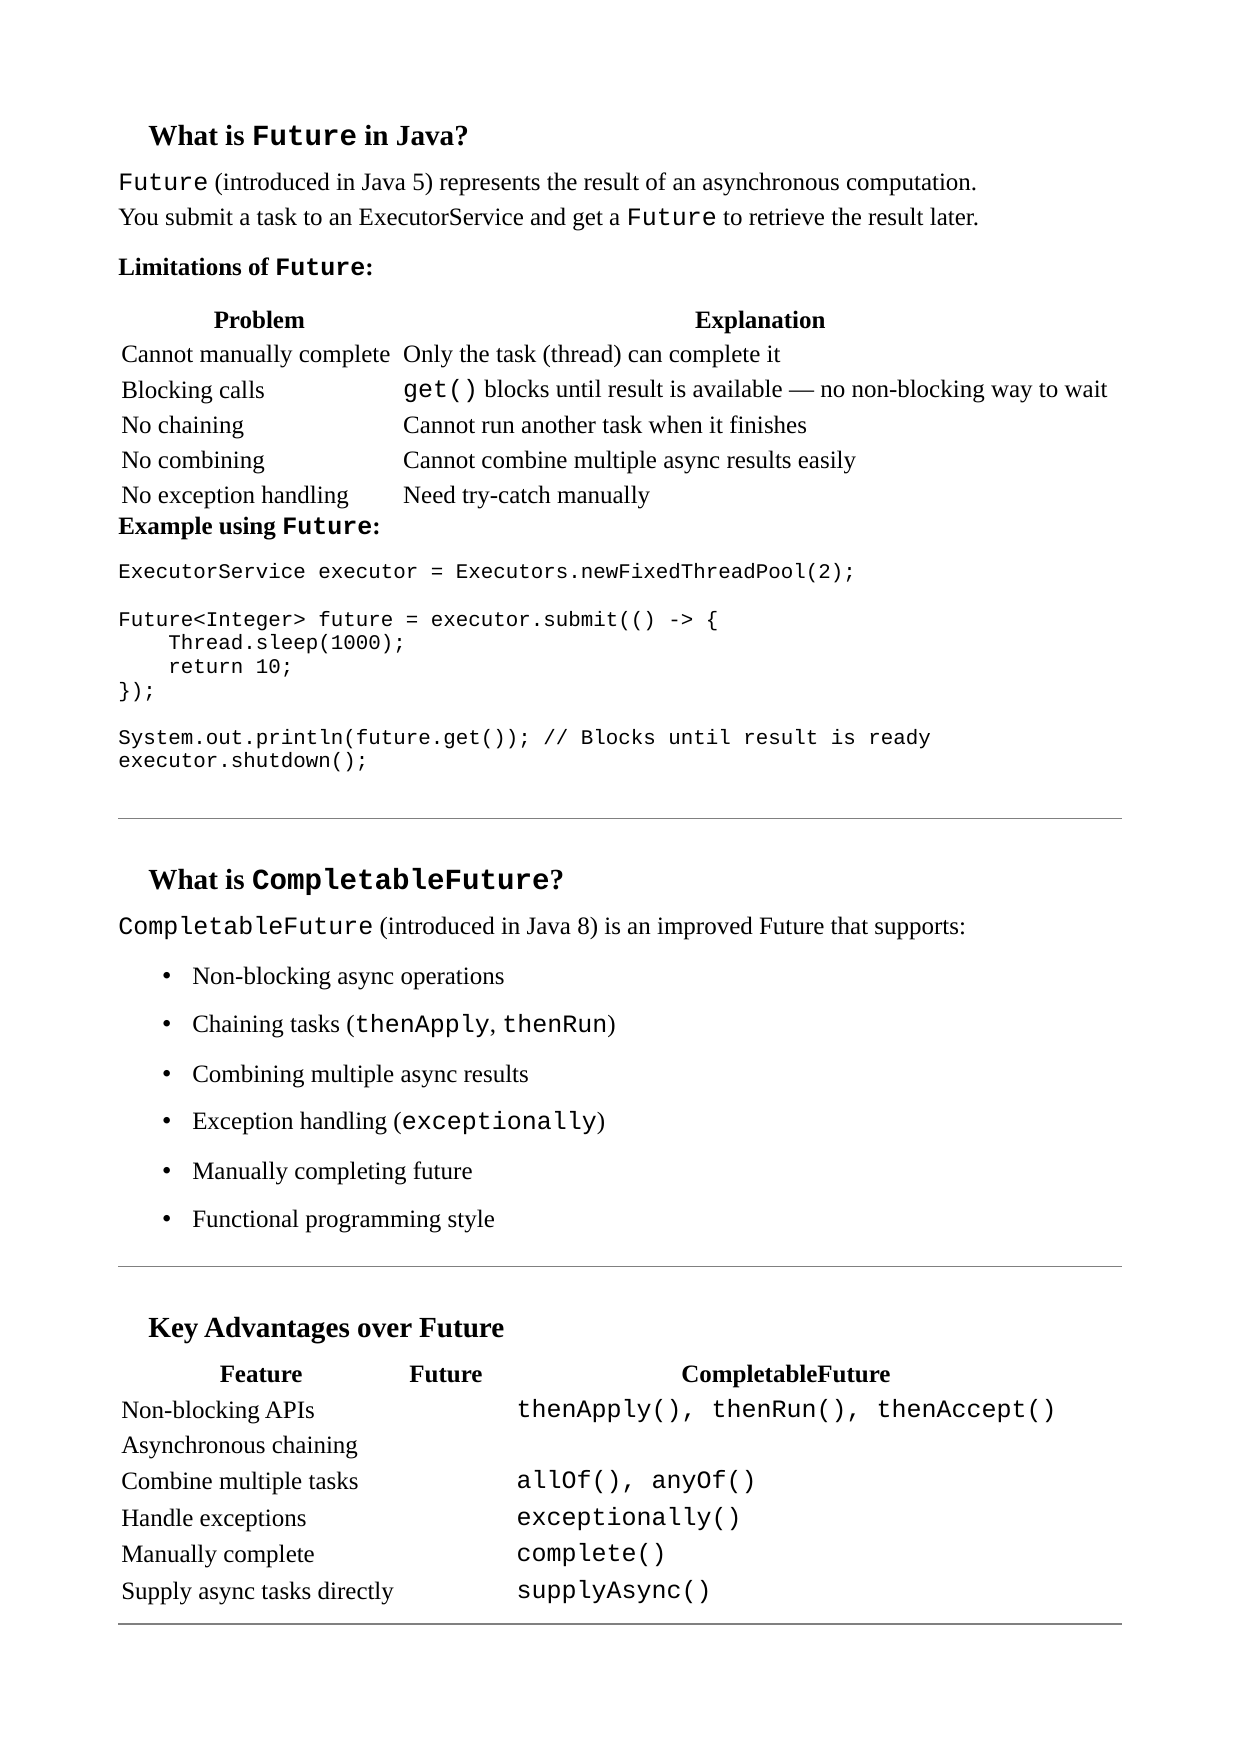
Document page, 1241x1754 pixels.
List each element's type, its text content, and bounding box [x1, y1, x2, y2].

text System.out.println(future.get()); // Blocks until result is ready [118, 727, 1122, 751]
table_cell No combining [118, 442, 400, 477]
list Functional programming style [162, 1204, 1122, 1233]
table_cell Combine multiple tasks [118, 1462, 403, 1499]
table_cell Blocking calls [118, 371, 400, 408]
subtitle ✅ What is Future in Java? [118, 118, 1122, 154]
table_cell Only the task (thread) can complete it [400, 336, 1120, 371]
text Future (introduced in Java 5) represents the result of an asynchronous computation. You submit a task to an ExecutorService and get a Future to retrieve the result later. [118, 167, 1122, 233]
table_cell Handle exceptions [118, 1499, 403, 1536]
text CompletableFuture (introduced in Java 8) is an improved Future that supports: [118, 911, 1122, 942]
text Example using Future: [118, 511, 1122, 542]
table_header Problem [118, 302, 400, 336]
list Exception handling (exceptionally) [162, 1106, 1122, 1137]
table_cell ❌ [404, 1462, 488, 1499]
table_cell ✅ exceptionally() [488, 1499, 1084, 1536]
text ExecutorService executor = Executors.newFixedThreadPool(2); [118, 561, 1122, 585]
list Non-blocking async operations [162, 961, 1122, 990]
table_header Feature [118, 1356, 403, 1391]
table_cell get() blocks until result is available — no non-blocking way to wait [400, 371, 1120, 408]
table_header Future [404, 1356, 488, 1391]
list Manually completing future [162, 1156, 1122, 1185]
table_cell Cannot combine multiple async results easily [400, 442, 1120, 477]
subtitle 🚀 Key Advantages over Future [118, 1310, 1122, 1344]
table_cell ✅ complete() [488, 1536, 1084, 1572]
subtitle ✅ What is CompletableFuture? [118, 862, 1122, 898]
table_cell ❌ [404, 1499, 488, 1536]
table_header CompletableFuture [488, 1356, 1084, 1391]
table_cell Manually complete [118, 1536, 403, 1572]
text Thread.sleep(1000); [118, 632, 1122, 656]
list Chaining tasks (thenApply, thenRun) [162, 1009, 1122, 1039]
text Limitations of Future: [118, 252, 1122, 283]
table_cell No exception handling [118, 477, 400, 511]
text return 10; [118, 656, 1122, 679]
list Combining multiple async results [162, 1059, 1122, 1087]
text }); [118, 679, 1122, 703]
table_cell ✅ supplyAsync() [488, 1572, 1084, 1609]
text executor.shutdown(); [118, 751, 1122, 774]
table_cell No chaining [118, 408, 400, 442]
table_cell ✅ thenApply(), thenRun(), thenAccept() [488, 1391, 1084, 1428]
table_cell ❌ [404, 1391, 488, 1428]
table_cell Asynchronous chaining [118, 1428, 403, 1462]
table_cell Non-blocking APIs [118, 1391, 403, 1428]
table_cell Need try-catch manually [400, 477, 1120, 511]
table_cell Cannot manually complete [118, 336, 400, 371]
table_cell ❌ [404, 1428, 488, 1462]
table_cell Cannot run another task when it finishes [400, 408, 1120, 442]
table_cell ❌ [404, 1572, 488, 1609]
text Future<Integer> future = executor.submit(() -> { [118, 609, 1122, 632]
table_cell ✅ allOf(), anyOf() [488, 1462, 1084, 1499]
table_cell ✅ [488, 1428, 1084, 1462]
table_header Explanation [400, 302, 1120, 336]
table_cell Supply async tasks directly [118, 1572, 403, 1609]
table_cell ❌ [404, 1536, 488, 1572]
